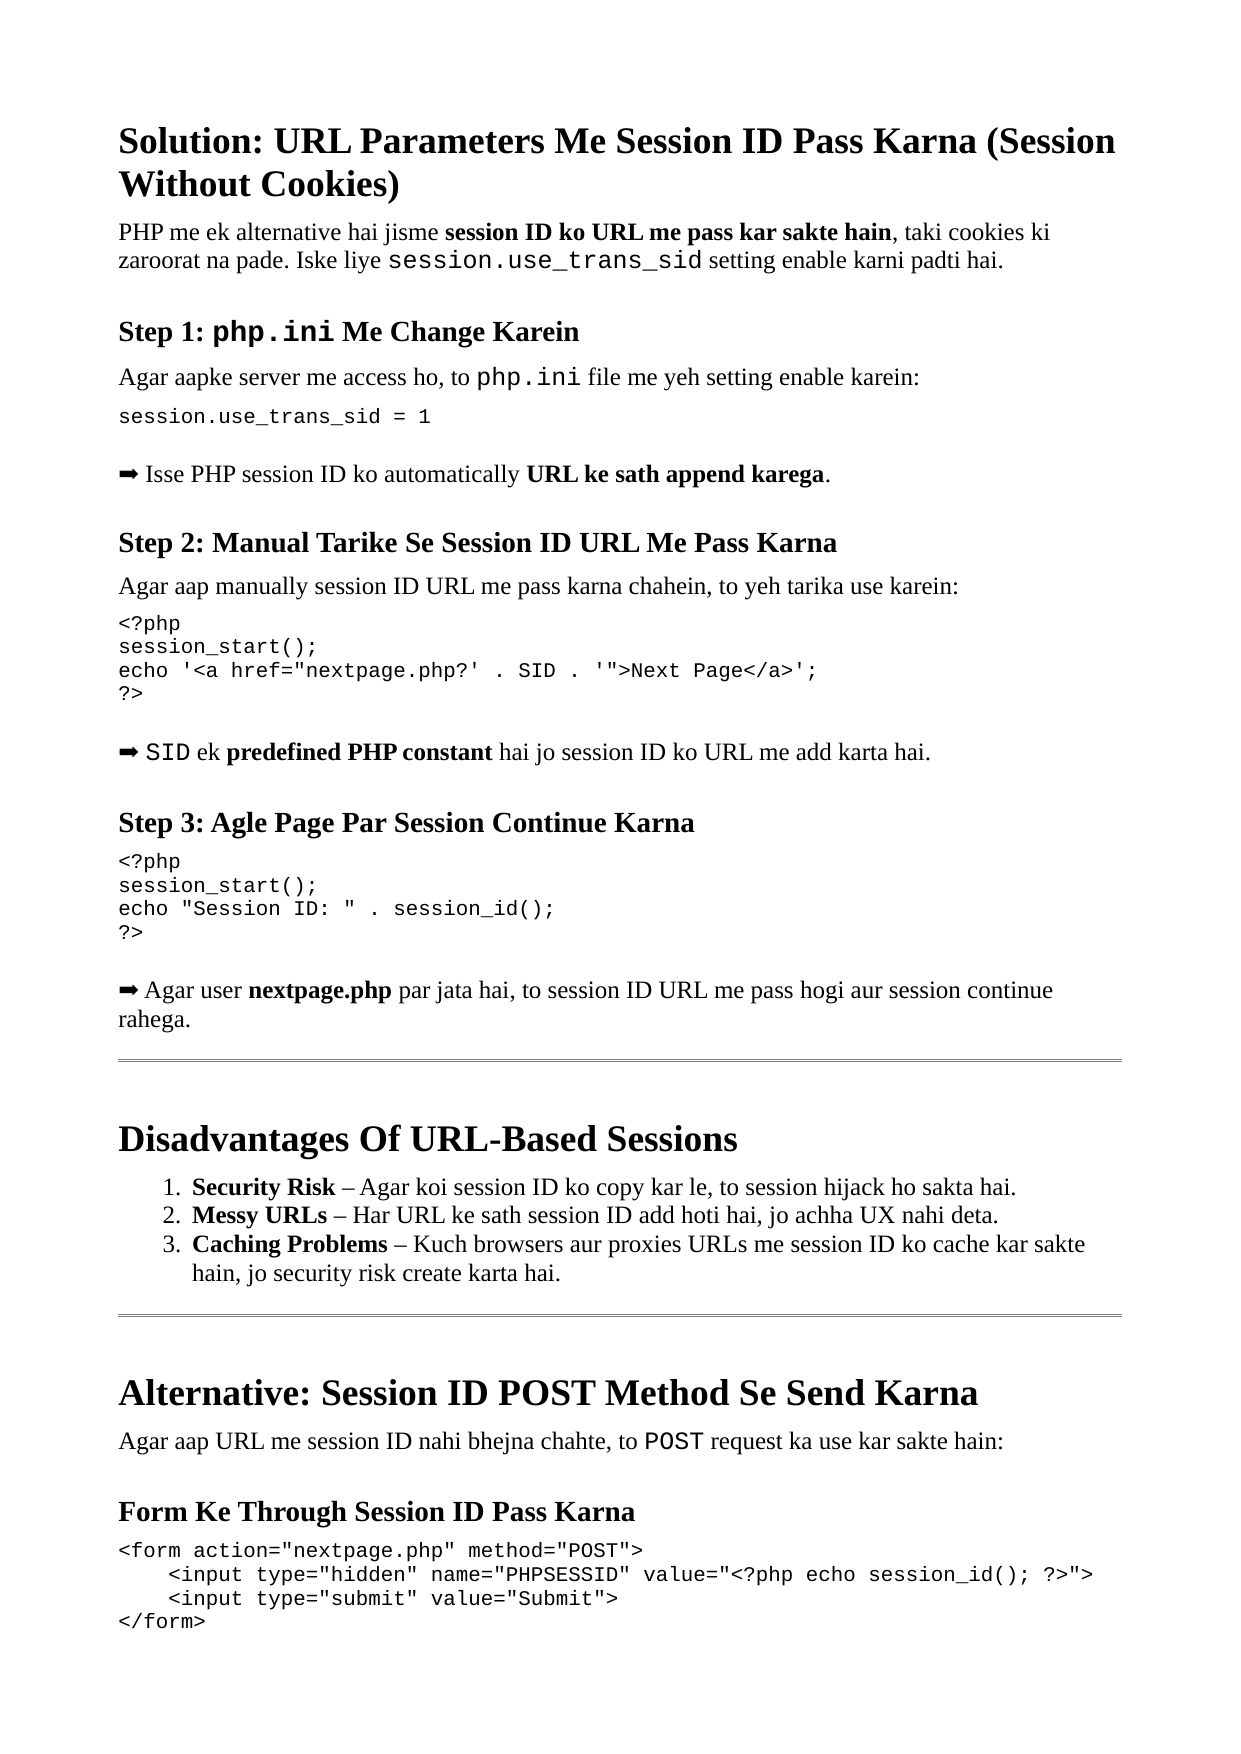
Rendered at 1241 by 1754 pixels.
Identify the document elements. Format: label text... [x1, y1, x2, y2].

text Agar aap URL me session ID nahi bhejna chahte, to POST request ka use kar sakte hain: [118, 1426, 1122, 1457]
subtitle Step 2: Manual Tarike Se Session ID URL Me Pass Karna [118, 525, 1122, 559]
text session.use_trans_sid = 1 [118, 406, 1122, 429]
text ?> [118, 922, 1122, 946]
subtitle Solution: URL Parameters Me Session ID Pass Karna (Session Without Cookies) [118, 118, 1122, 204]
subtitle Step 1: php.ini Me Change Karein [118, 314, 1122, 350]
list Messy URLs – Har URL ke sath session ID add hoti hai, jo achha UX nahi deta. [162, 1201, 1122, 1229]
subtitle Disadvantages Of URL-Based Sessions [118, 1116, 1122, 1159]
text ➡️ Isse PHP session ID ko automatically URL ke sath append karega. [118, 459, 1122, 488]
text session_start(); [118, 874, 1122, 898]
text <input type="hidden" name="PHPSESSID" value="<?php echo session_id(); ?>"> [118, 1564, 1122, 1588]
text echo '<a href="nextpage.php?' . SID . '">Next Page</a>'; [118, 660, 1122, 683]
text PHP me ek alternative hai jisme session ID ko URL me pass kar sakte hain, taki cookies ki zaroorat na pade. Iske liye session.use_trans_sid setting enable karni padti hai. [118, 217, 1122, 276]
text </form> [118, 1611, 1122, 1635]
list Security Risk – Agar koi session ID ko copy kar le, to session hijack ho sakta hai. [162, 1172, 1122, 1201]
text <?php [118, 612, 1122, 636]
list Caching Problems – Kuch browsers aur proxies URLs me session ID ko cache kar sakte hain, jo security risk create karta hai. [162, 1229, 1122, 1287]
subtitle Form Ke Through Session ID Pass Karna [118, 1494, 1122, 1528]
text echo "Session ID: " . session_id(); [118, 898, 1122, 922]
subtitle Alternative: Session ID POST Method Se Send Karna [118, 1370, 1122, 1413]
text <?php [118, 851, 1122, 874]
text Agar aapke server me access ho, to php.ini file me yeh setting enable karein: [118, 362, 1122, 393]
text session_start(); [118, 636, 1122, 660]
subtitle Step 3: Agle Page Par Session Continue Karna [118, 805, 1122, 838]
text Agar aap manually session ID URL me pass karna chahein, to yeh tarika use karein: [118, 571, 1122, 600]
text ?> [118, 683, 1122, 707]
text <input type="submit" value="Submit"> [118, 1588, 1122, 1611]
text ➡️ SID ek predefined PHP constant hai jo session ID ko URL me add karta hai. [118, 737, 1122, 767]
text ➡️ Agar user nextpage.php par jata hai, to session ID URL me pass hogi aur session continue rahega. [118, 975, 1122, 1032]
text <form action="nextpage.php" method="POST"> [118, 1540, 1122, 1564]
